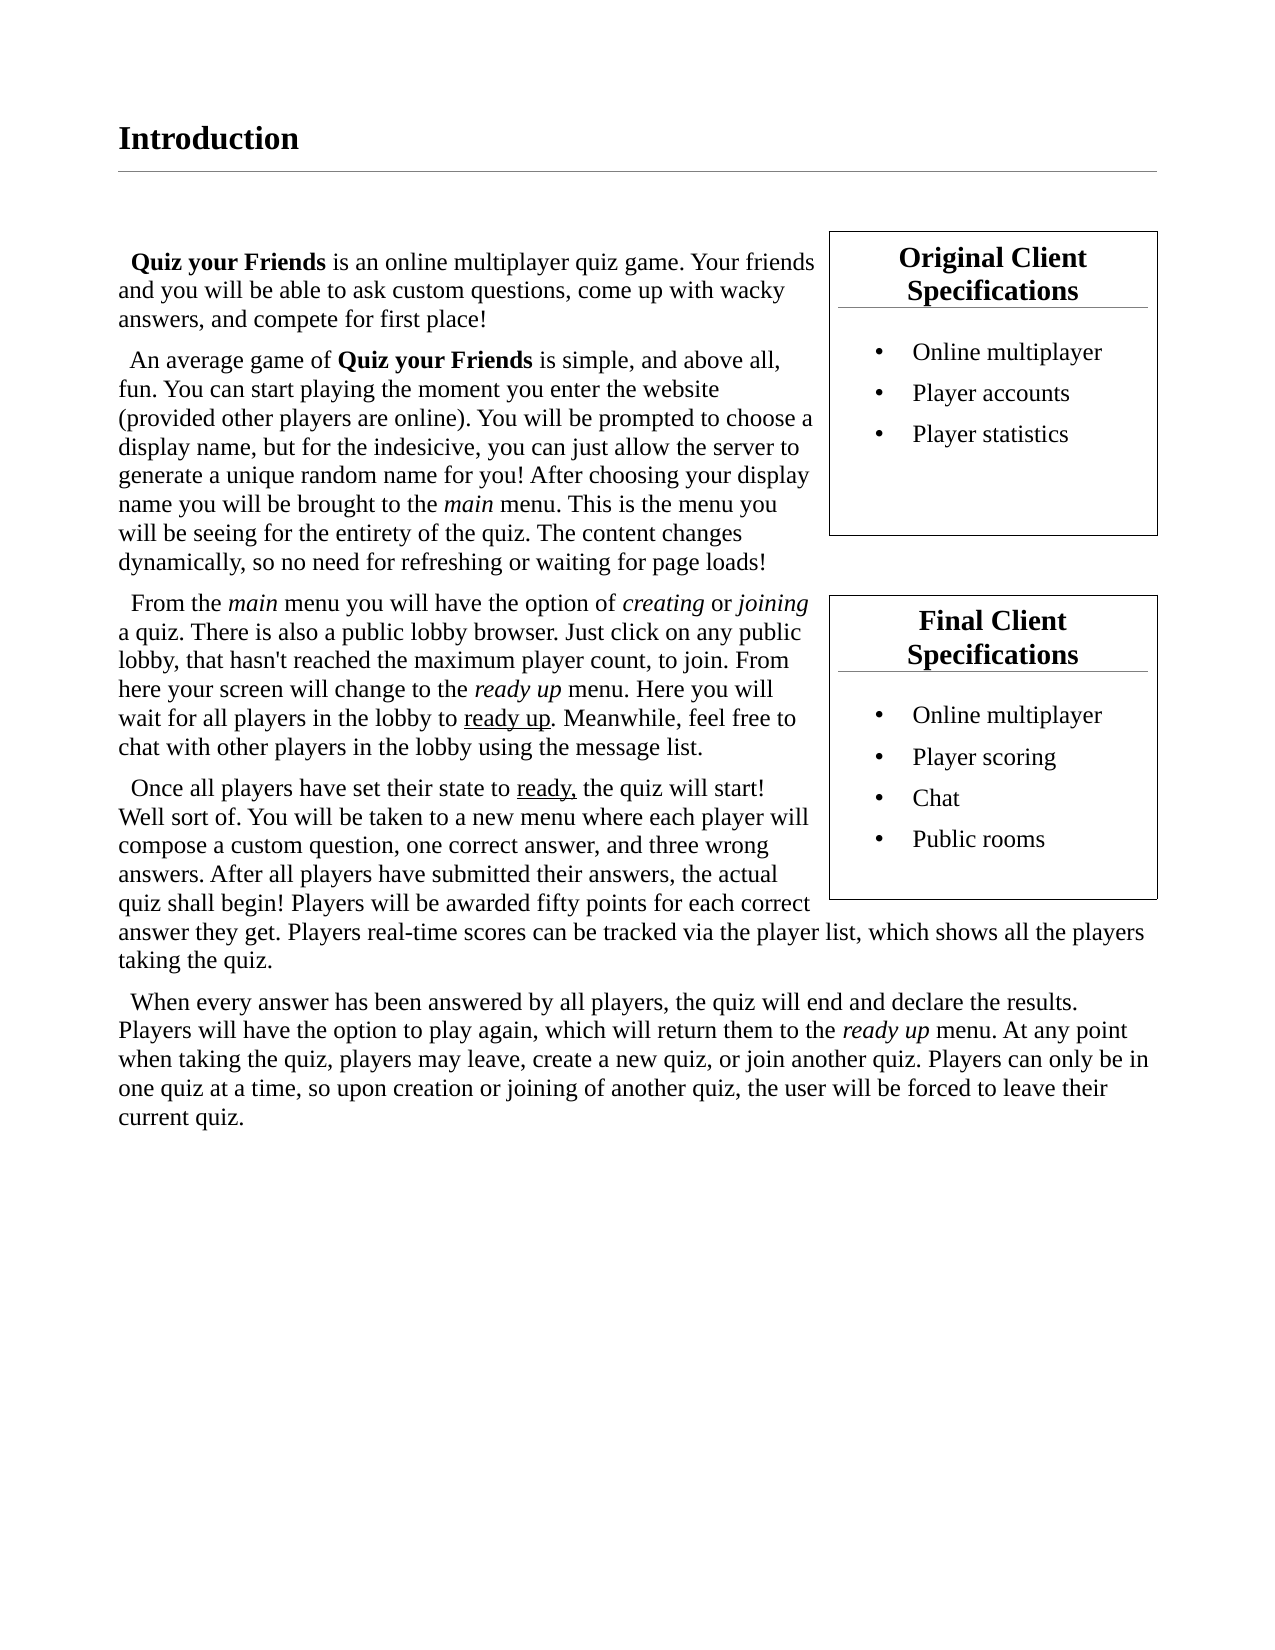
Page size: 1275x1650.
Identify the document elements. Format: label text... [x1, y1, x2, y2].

text Final Client Specifications [837, 603, 1148, 671]
text Quiz your Friends is an online multiplayer quiz game. Your friends and you will be able to ask custom questions, come up with wacky answers, and compete for first place! [118, 247, 828, 333]
list Player scoring [875, 742, 1148, 770]
text An average game of Quiz your Friends is simple, and above all, fun. You can start playing the moment you enter the website (provided other players are online). You will be prompted to choose a display name, but for the indesicive, you can just allow the server to generate a unique random name for you! After choosing your display name you will be brought to the main menu. This is the menu you will be seeing for the entirety of the quiz. The content changes dynamically, so no need for refreshing or waiting for page loads! [118, 345, 1157, 575]
text Original Client Specifications [837, 240, 1148, 307]
list Public rooms [875, 824, 1148, 853]
list Player statistics [875, 419, 1148, 448]
text Once all players have set their state to ready, the quiz will start! Well sort of. You will be taken to a new menu where each player will compose a custom question, one correct answer, and three wrong answers. After all players have submitted their answers, the actual quiz shall begin! Players will be awarded fifty points for each correct answer they get. Players real-time scores can be tracked via the player list, which shows all the players taking the quiz. [118, 773, 1157, 974]
list Chat [875, 783, 1148, 812]
text Introduction [118, 118, 1157, 156]
text When every answer has been answered by all players, the quiz will end and declare the results. Players will have the option to play again, which will return them to the ready up menu. At any point when taking the quiz, players may leave, create a new quiz, or join another quiz. Players can only be in one quiz at a time, so upon creation or joining of another quiz, the user will be forced to leave their current quiz. [118, 987, 1157, 1130]
list Player accounts [875, 378, 1148, 407]
list Online multiplayer [875, 337, 1148, 366]
list Online multiplayer [875, 700, 1148, 729]
text From the main menu you will have the option of creating or joining a quiz. There is also a public lobby browser. Just click on any public lobby, that hasn't reached the maximum player count, to join. From here your screen will change to the ready up menu. Here you will wait for all players in the lobby to ready up. Meanwhile, feel free to chat with other players in the lobby using the message list. [118, 588, 1157, 760]
